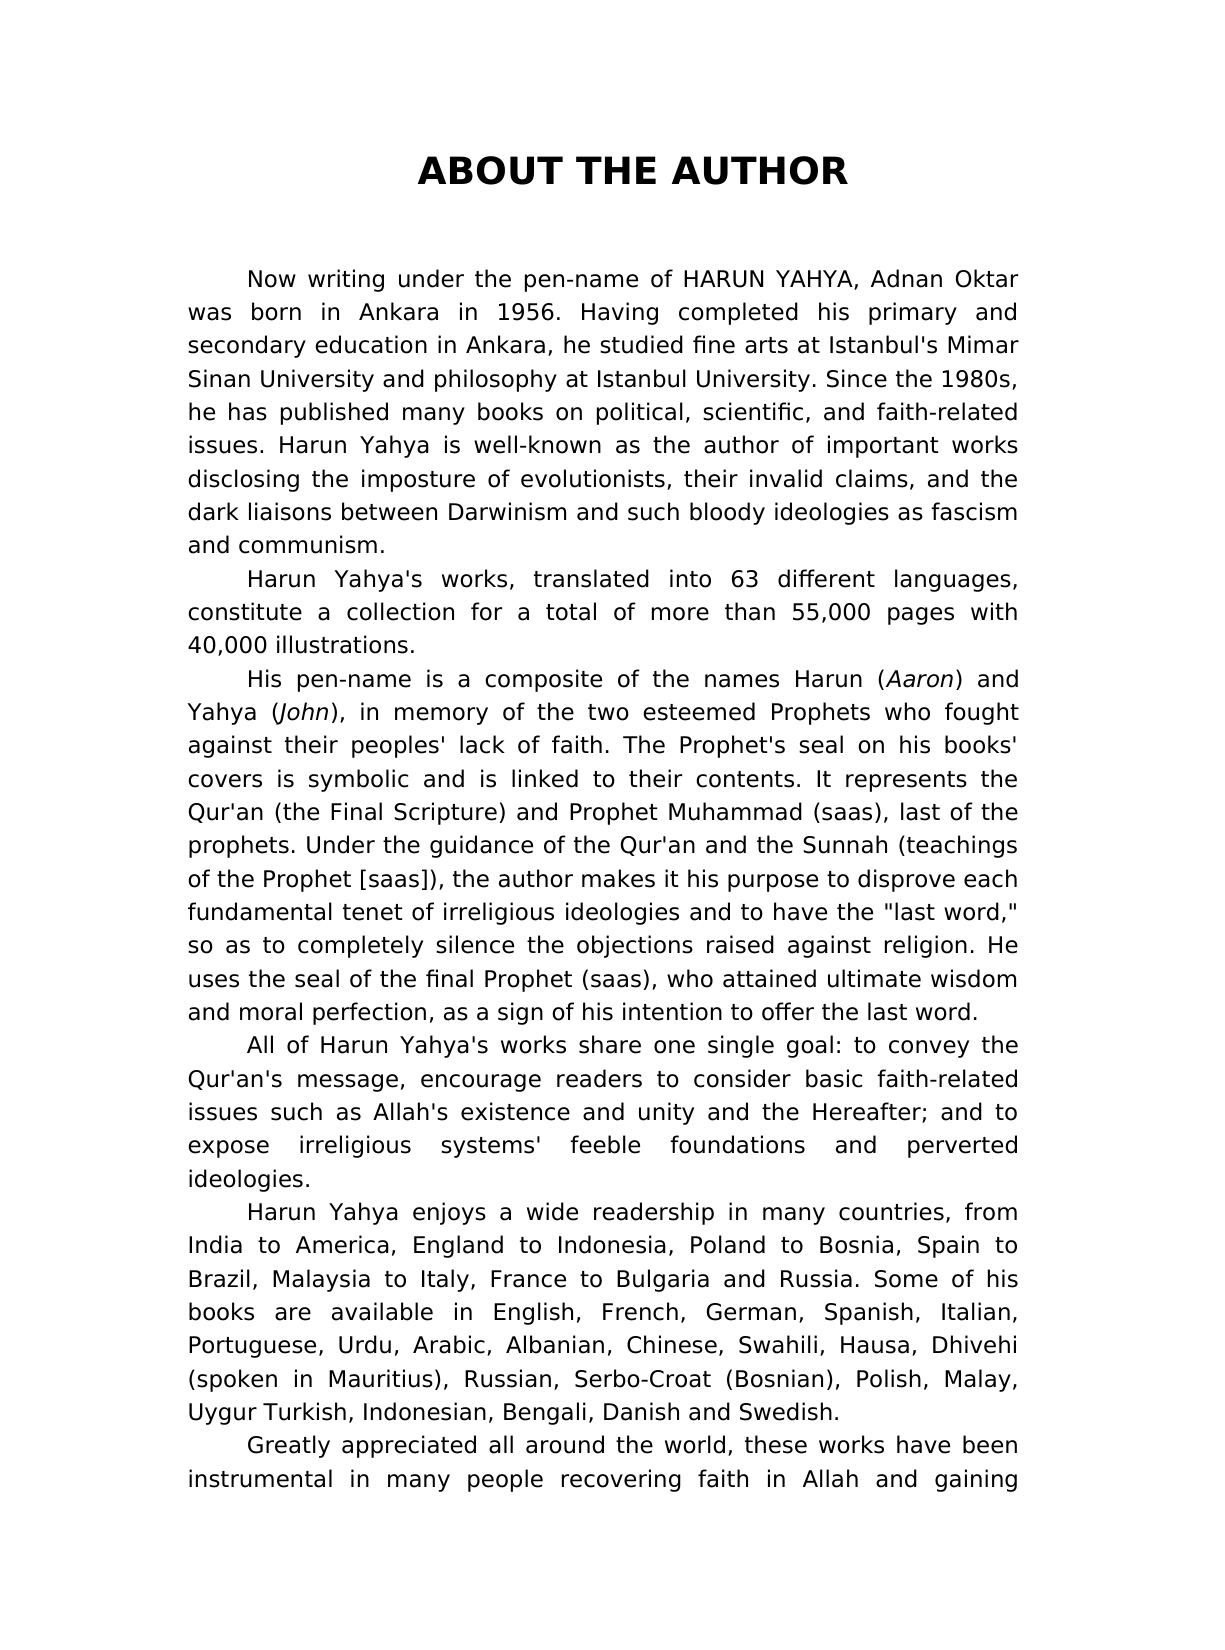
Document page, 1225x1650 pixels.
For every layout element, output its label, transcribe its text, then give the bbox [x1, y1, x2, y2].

text All of Harun Yahya's works share one single goal: to convey the Qur'an's message, encourage readers to consider basic faith-related issues such as Allah's existence and unity and the Hereafter; and to expose irreligious systems' feeble foundations and perverted ideologies. [187, 1027, 1020, 1194]
text Harun Yahya enjoys a wide readership in many countries, from India to America, England to Indonesia, Poland to Bosnia, Spain to Brazil, Malaysia to Italy, France to Bulgaria and Russia. Some of his books are available in English, French, German, Spanish, Italian, Portuguese, Urdu, Arabic, Albanian, Chinese, Swahili, Hausa, Dhivehi (spoken in Mauritius), Russian, Serbo-Croat (Bosnian), Polish, Malay, Uygur Turkish, Indonesian, Bengali, Danish and Swedish. [187, 1194, 1020, 1427]
text His pen-name is a composite of the names Harun (Aaron) and Yahya (John), in memory of the two esteemed Prophets who fought against their peoples' lack of faith. The Prophet's seal on his books' covers is symbolic and is linked to their contents. It represents the Qur'an (the Final Scripture) and Prophet Muhammad (saas), last of the prophets. Under the guidance of the Qur'an and the Sunnah (teachings of the Prophet [saas]), the author makes it his purpose to disprove each fundamental tenet of irreligious ideologies and to have the "last word," so as to completely silence the objections raised against religion. He uses the seal of the final Prophet (saas), who attained ultimate wisdom and moral perfection, as a sign of his intention to offer the last word. [187, 660, 1020, 1027]
text ABOUT THE AUTHOR [187, 150, 1020, 194]
text Greatly appreciated all around the world, these works have been instrumental in many people recovering faith in Allah and gaining [187, 1427, 1020, 1494]
text Now writing under the pen-name of HARUN YAHYA, Adnan Oktar was born in Ankara in 1956. Having completed his primary and secondary education in Ankara, he studied fine arts at Istanbul's Mimar Sinan University and philosophy at Istanbul University. Since the 1980s, he has published many books on political, scientific, and faith-related issues. Harun Yahya is well-known as the author of important works disclosing the imposture of evolutionists, their invalid claims, and the dark liaisons between Darwinism and such bloody ideologies as fascism and communism. [187, 260, 1020, 560]
text Harun Yahya's works, translated into 63 different languages, constitute a collection for a total of more than 55,000 pages with 40,000 illustrations. [187, 560, 1020, 660]
